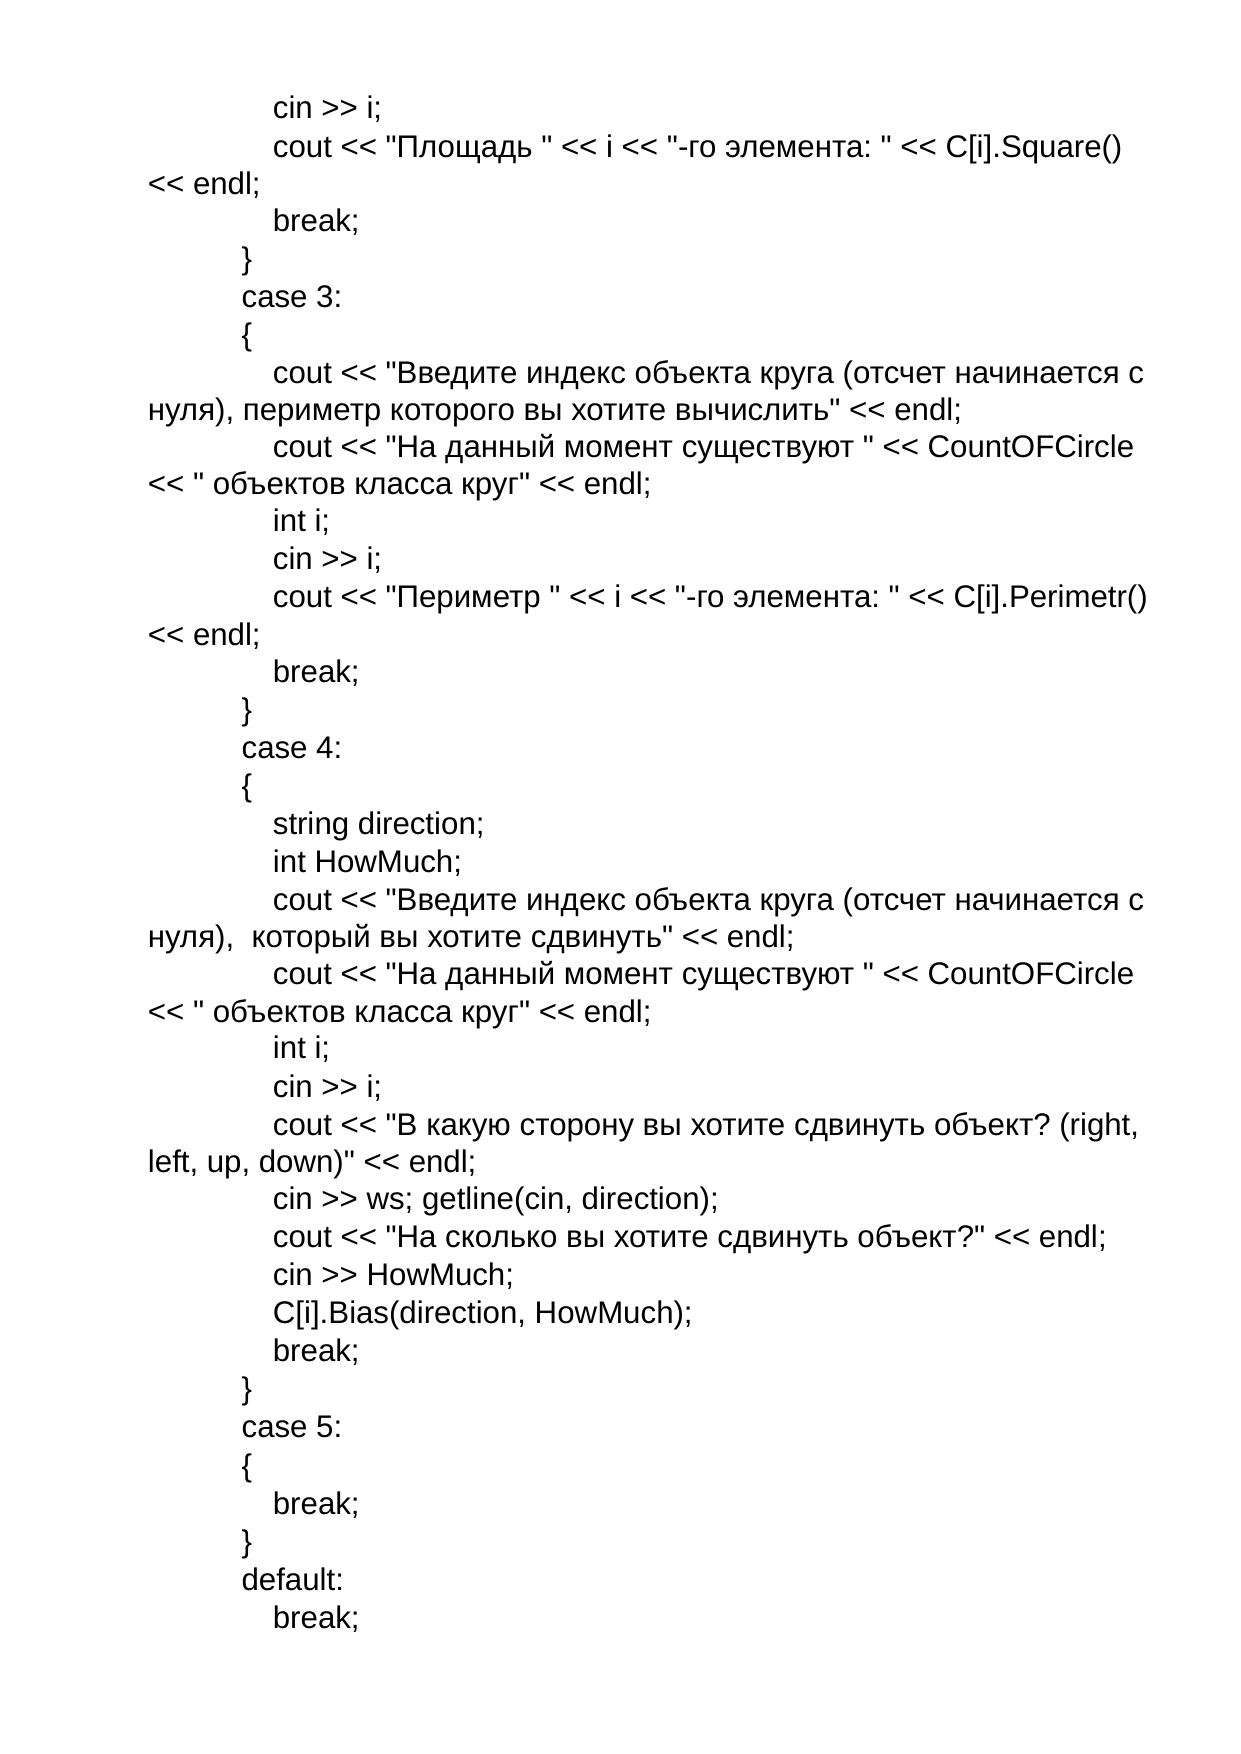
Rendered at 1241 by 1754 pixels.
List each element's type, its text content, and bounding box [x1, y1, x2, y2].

text } [148, 690, 1152, 728]
text C[i].Bias(direction, HowMuch); [148, 1293, 1152, 1331]
text break; [148, 1484, 1152, 1522]
text break; [148, 201, 1152, 239]
text default: [148, 1560, 1152, 1598]
text } [148, 239, 1152, 277]
text cin >> i; [148, 1067, 1152, 1105]
text cout << "Введите индекс объекта круга (отсчет начинается с нуля), который вы хотите сдвинуть" << endl; [148, 880, 1152, 954]
text } [148, 1522, 1152, 1560]
text cout << "Введите индекс объекта круга (отсчет начинается с нуля), периметр которого вы хотите вычислить" << endl; [148, 353, 1152, 427]
text break; [148, 652, 1152, 690]
text cout << "На данный момент существуют " << CountOFCircle << " объектов класса круг" << endl; [148, 427, 1152, 501]
text { [148, 766, 1152, 804]
text case 4: [148, 728, 1152, 766]
text cout << "В какую сторону вы хотите сдвинуть объект? (right, left, up, down)" << endl; [148, 1105, 1152, 1179]
text cout << "На данный момент существуют " << CountOFCircle << " объектов класса круг" << endl; [148, 954, 1152, 1028]
text cin >> ws; getline(cin, direction); [148, 1179, 1152, 1217]
text cin >> i; [148, 88, 1152, 127]
text int i; [148, 501, 1152, 539]
text case 5: [148, 1408, 1152, 1446]
text break; [148, 1331, 1152, 1369]
text int i; [148, 1028, 1152, 1067]
text string direction; [148, 804, 1152, 842]
text break; [148, 1598, 1152, 1636]
text int HowMuch; [148, 842, 1152, 880]
text cout << "Периметр " << i << "-го элемента: " << C[i].Perimetr() << endl; [148, 578, 1152, 652]
text cout << "На сколько вы хотите сдвинуть объект?" << endl; [148, 1217, 1152, 1255]
text { [148, 315, 1152, 353]
text } [148, 1369, 1152, 1408]
text cout << "Площадь " << i << "-го элемента: " << C[i].Square() << endl; [148, 127, 1152, 201]
text case 3: [148, 277, 1152, 315]
text cin >> i; [148, 539, 1152, 578]
text { [148, 1446, 1152, 1484]
text cin >> HowMuch; [148, 1255, 1152, 1293]
